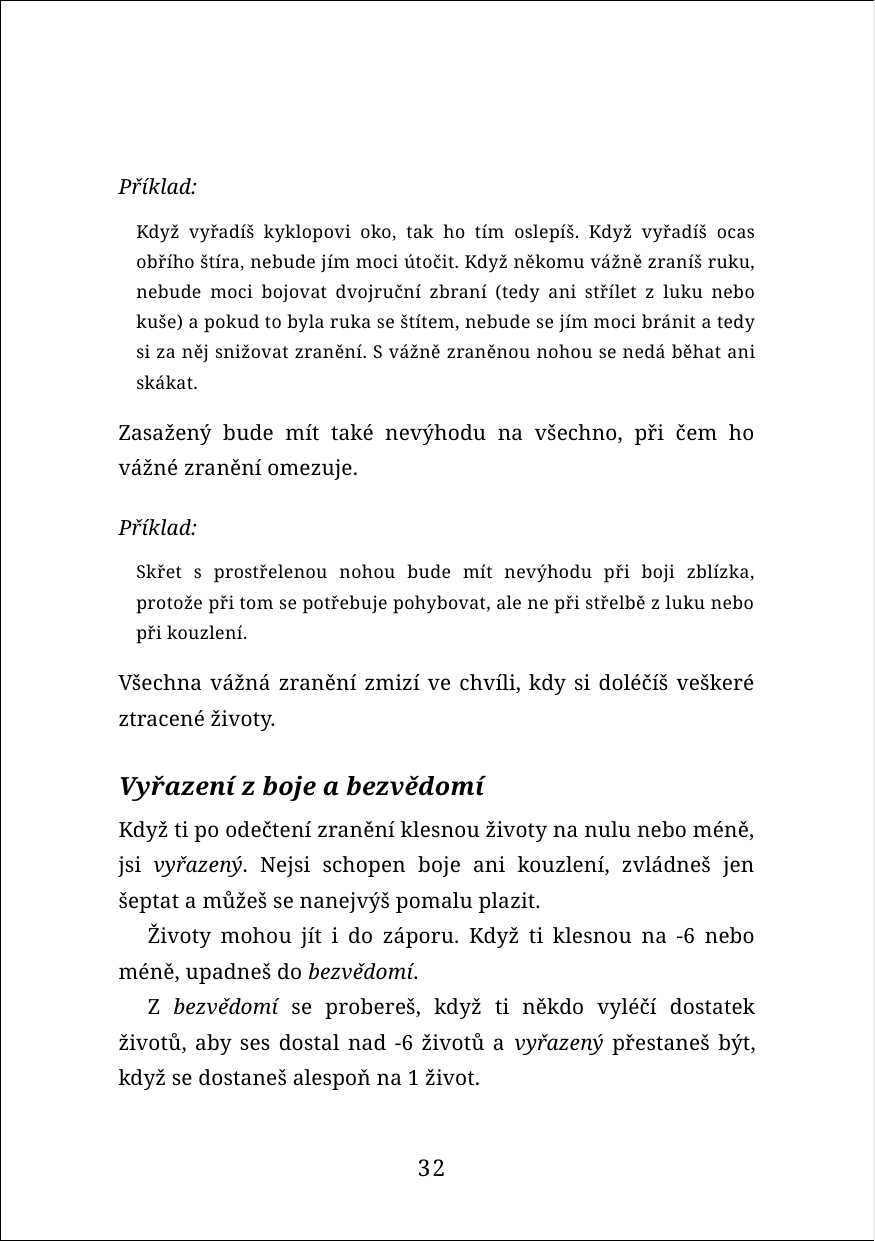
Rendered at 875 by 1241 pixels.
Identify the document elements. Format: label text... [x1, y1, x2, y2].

subtitle Vyřazení z boje a bezvědomí [118, 769, 756, 803]
text Příklad: [118, 172, 756, 200]
text Když ti po odečtení zranění klesnou životy na nulu nebo méně, jsi vyřazený. Nejsi schopen boje ani kouzlení, zvládneš jen šeptat a můžeš se nanejvýš pomalu plazit. Životy mohou jít i do záporu. Když ti klesnou na -6 nebo méně, upadneš do bezvědomí. Z bezvědomí se probereš, když ti někdo vyléčí dostatek životů, aby ses dostal nad -6 životů a vyřazený přestaneš být, když se dostaneš alespoň na 1 život. [118, 815, 756, 1092]
text Všechna vážná zranění zmizí ve chvíli, kdy si doléčíš veškeré ztracené životy. [118, 668, 756, 732]
text Zasažený bude mít také nevýhodu na všechno, při čem ho vážné zranění omezuje. [118, 418, 756, 482]
text Příklad: [118, 513, 756, 541]
text Skřet s prostřelenou nohou bude mít nevýhodu při boji zblízka, protože při tom se potřebuje pohybovat, ale ne při střelbě z luku nebo při kouzlení. [136, 560, 756, 644]
text Když vyřadíš kyklopovi oko, tak ho tím oslepíš. Když vyřadíš ocas obřího štíra, nebude jím moci útočit. Když někomu vážně zraníš ruku, nebude moci bojovat dvojruční zbraní (tedy ani střílet z luku nebo kuše) a pokud to byla ruka se štítem, nebude se jím moci bránit a tedy si za něj snižovat zranění. S vážně zraněnou nohou se nedá běhat ani skákat. [136, 219, 756, 394]
